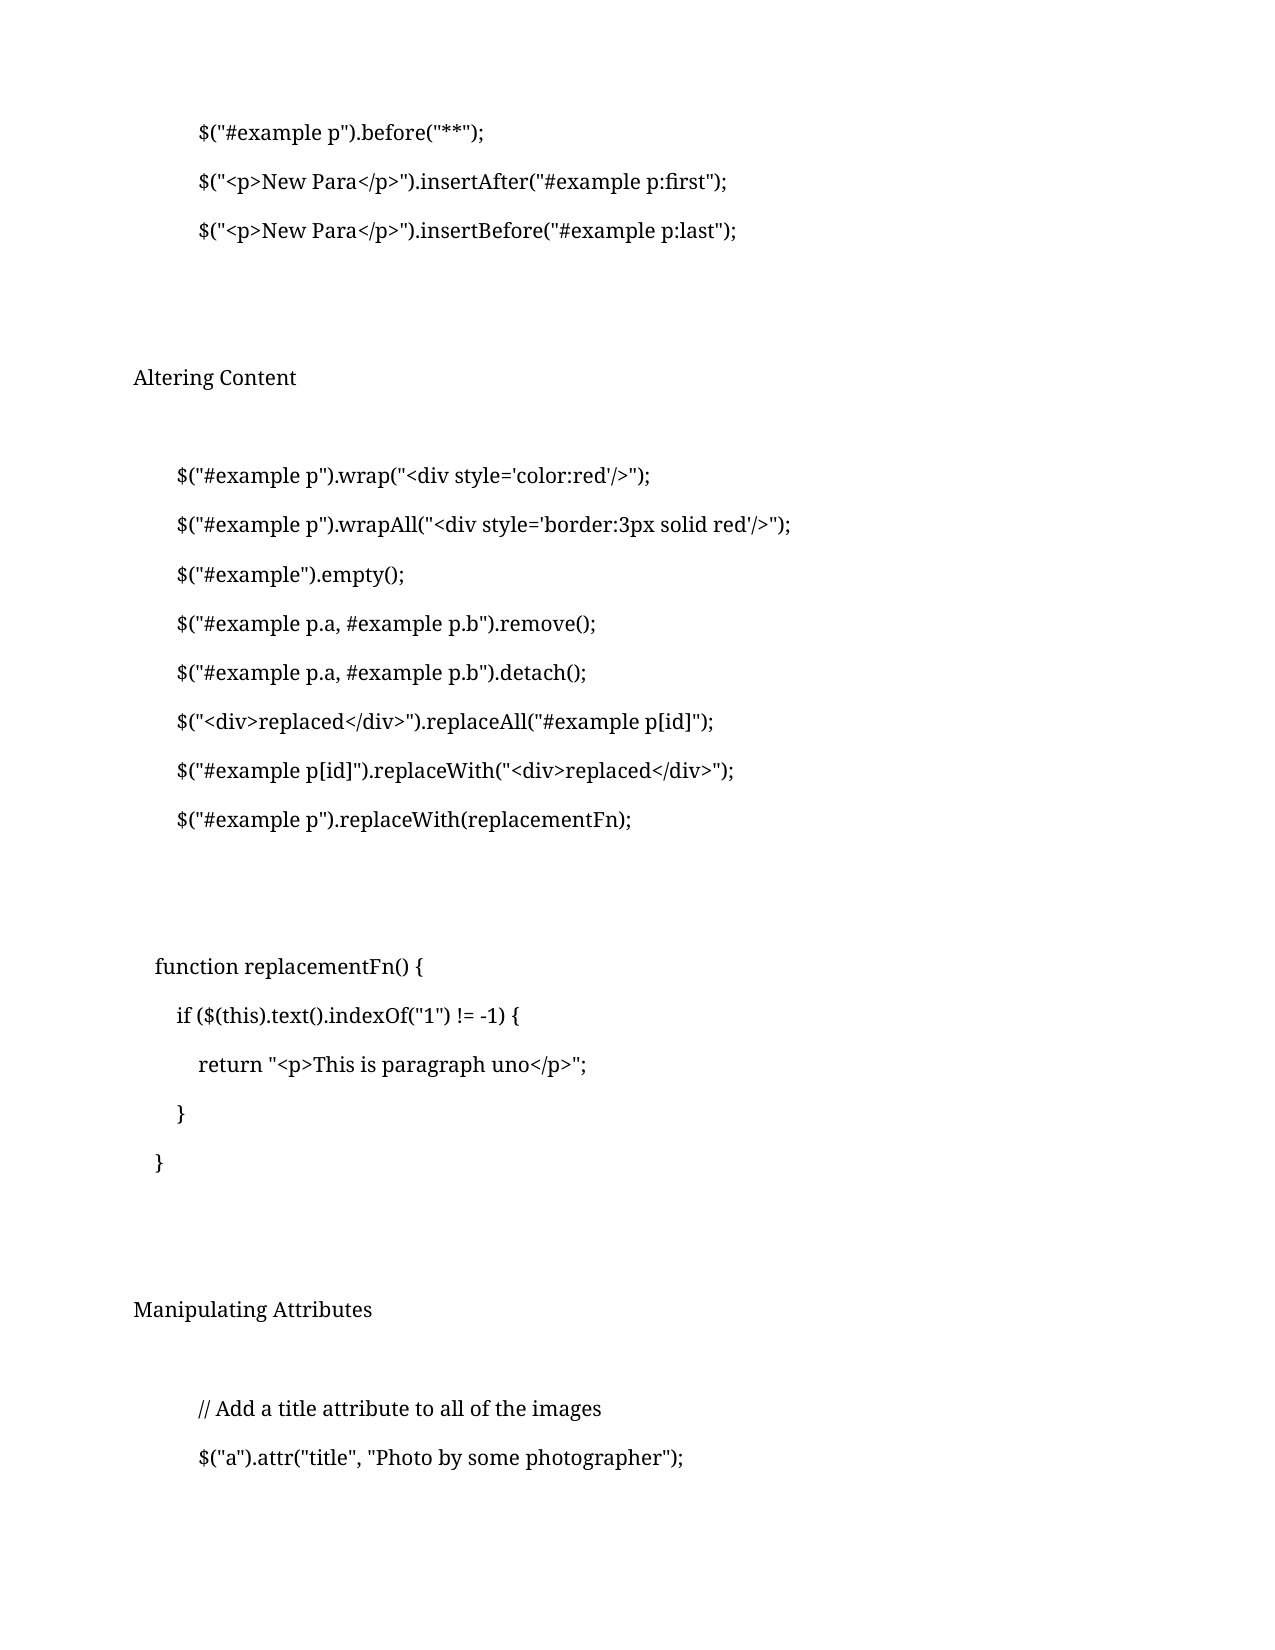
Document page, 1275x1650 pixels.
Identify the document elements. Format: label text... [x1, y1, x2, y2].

text $("<p>New Para</p>").insertBefore("#example p:last"); [133, 216, 1157, 245]
text // Add a title attribute to all of the images [133, 1394, 1157, 1422]
text $("#example p").wrapAll("<div style='border:3px solid red'/>"); [133, 511, 1157, 539]
text } [133, 1099, 1157, 1128]
text Altering Content [133, 363, 1157, 392]
text $("#example").empty(); [133, 560, 1157, 588]
text $("#example p.a, #example p.b").remove(); [133, 609, 1157, 637]
text $("#example p[id]").replaceWith("<div>replaced</div>"); [133, 756, 1157, 784]
text if ($(this).text().indexOf("1") != -1) { [133, 1001, 1157, 1030]
text $("a").attr("title", "Photo by some photographer"); [133, 1443, 1157, 1471]
text Manipulating Attributes [133, 1296, 1157, 1324]
text function replacementFn() { [133, 952, 1157, 981]
text $("#example p").replaceWith(replacementFn); [133, 805, 1157, 833]
text $("<div>replaced</div>").replaceAll("#example p[id]"); [133, 707, 1157, 735]
text $("#example p.a, #example p.b").detach(); [133, 658, 1157, 686]
text $("#example p").wrap("<div style='color:red'/>"); [133, 462, 1157, 490]
text return "<p>This is paragraph uno</p>"; [133, 1050, 1157, 1079]
text } [133, 1148, 1157, 1177]
text $("<p>New Para</p>").insertAfter("#example p:first"); [133, 167, 1157, 196]
text $("#example p").before("**"); [133, 118, 1157, 147]
